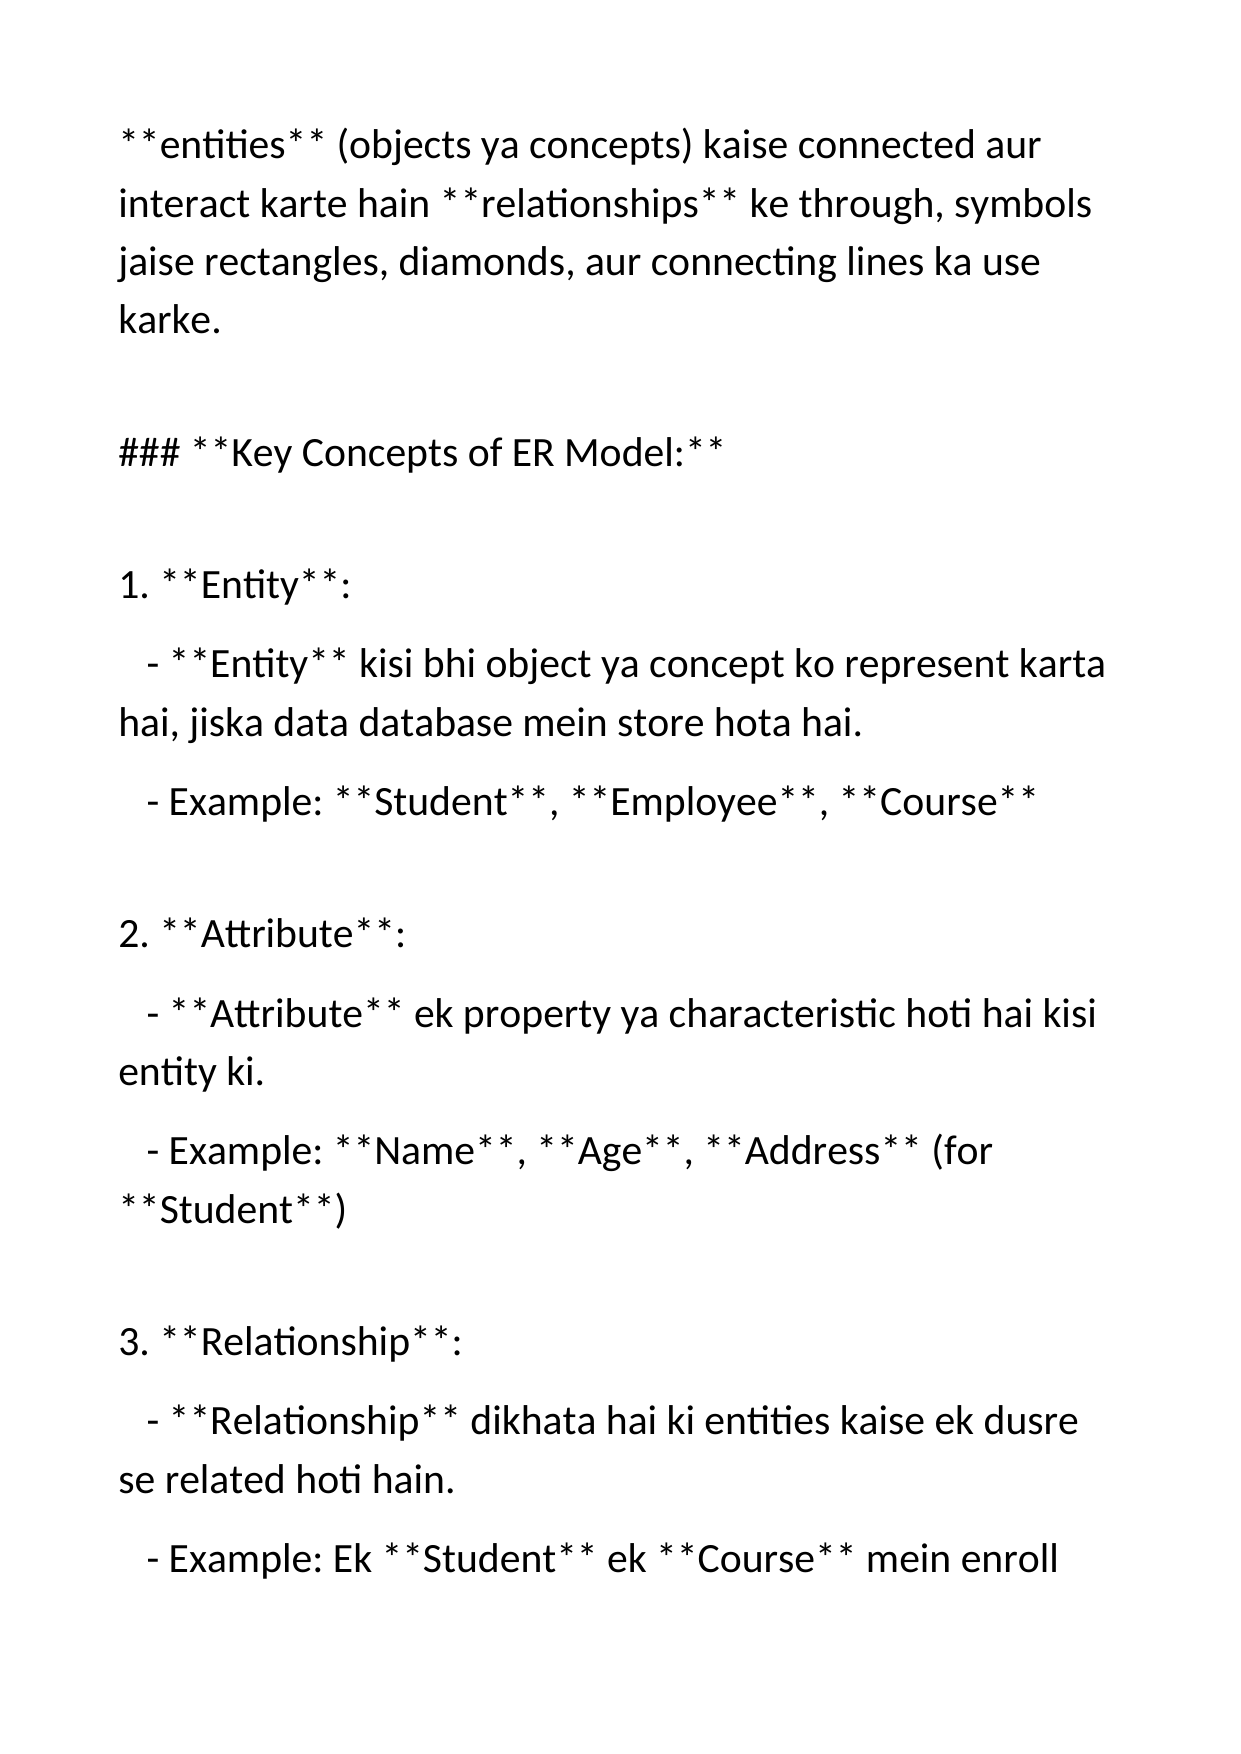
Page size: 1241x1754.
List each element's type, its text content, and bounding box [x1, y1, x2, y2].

text - Example: **Student**, **Employee**, **Course** [118, 775, 1122, 826]
text **entities** (objects ya concepts) kaise connected aur interact karte hain **relationships** ke through, symbols jaise rectangles, diamonds, aur connecting lines ka use karke. [118, 118, 1122, 344]
text 2. **Attribute**: [118, 907, 1122, 958]
text - **Entity** kisi bhi object ya concept ko represent karta hai, jiska data database mein store hota hai. [118, 637, 1122, 747]
text - Example: Ek **Student** ek **Course** mein enroll [118, 1532, 1122, 1583]
text 3. **Relationship**: [118, 1315, 1122, 1366]
text - **Attribute** ek property ya characteristic hoti hai kisi entity ki. [118, 987, 1122, 1096]
text - **Relationship** dikhata hai ki entities kaise ek dusre se related hoti hain. [118, 1394, 1122, 1503]
text - Example: **Name**, **Age**, **Address** (for **Student**) [118, 1124, 1122, 1233]
text 1. **Entity**: [118, 558, 1122, 609]
text ### **Key Concepts of ER Model:** [118, 426, 1122, 477]
